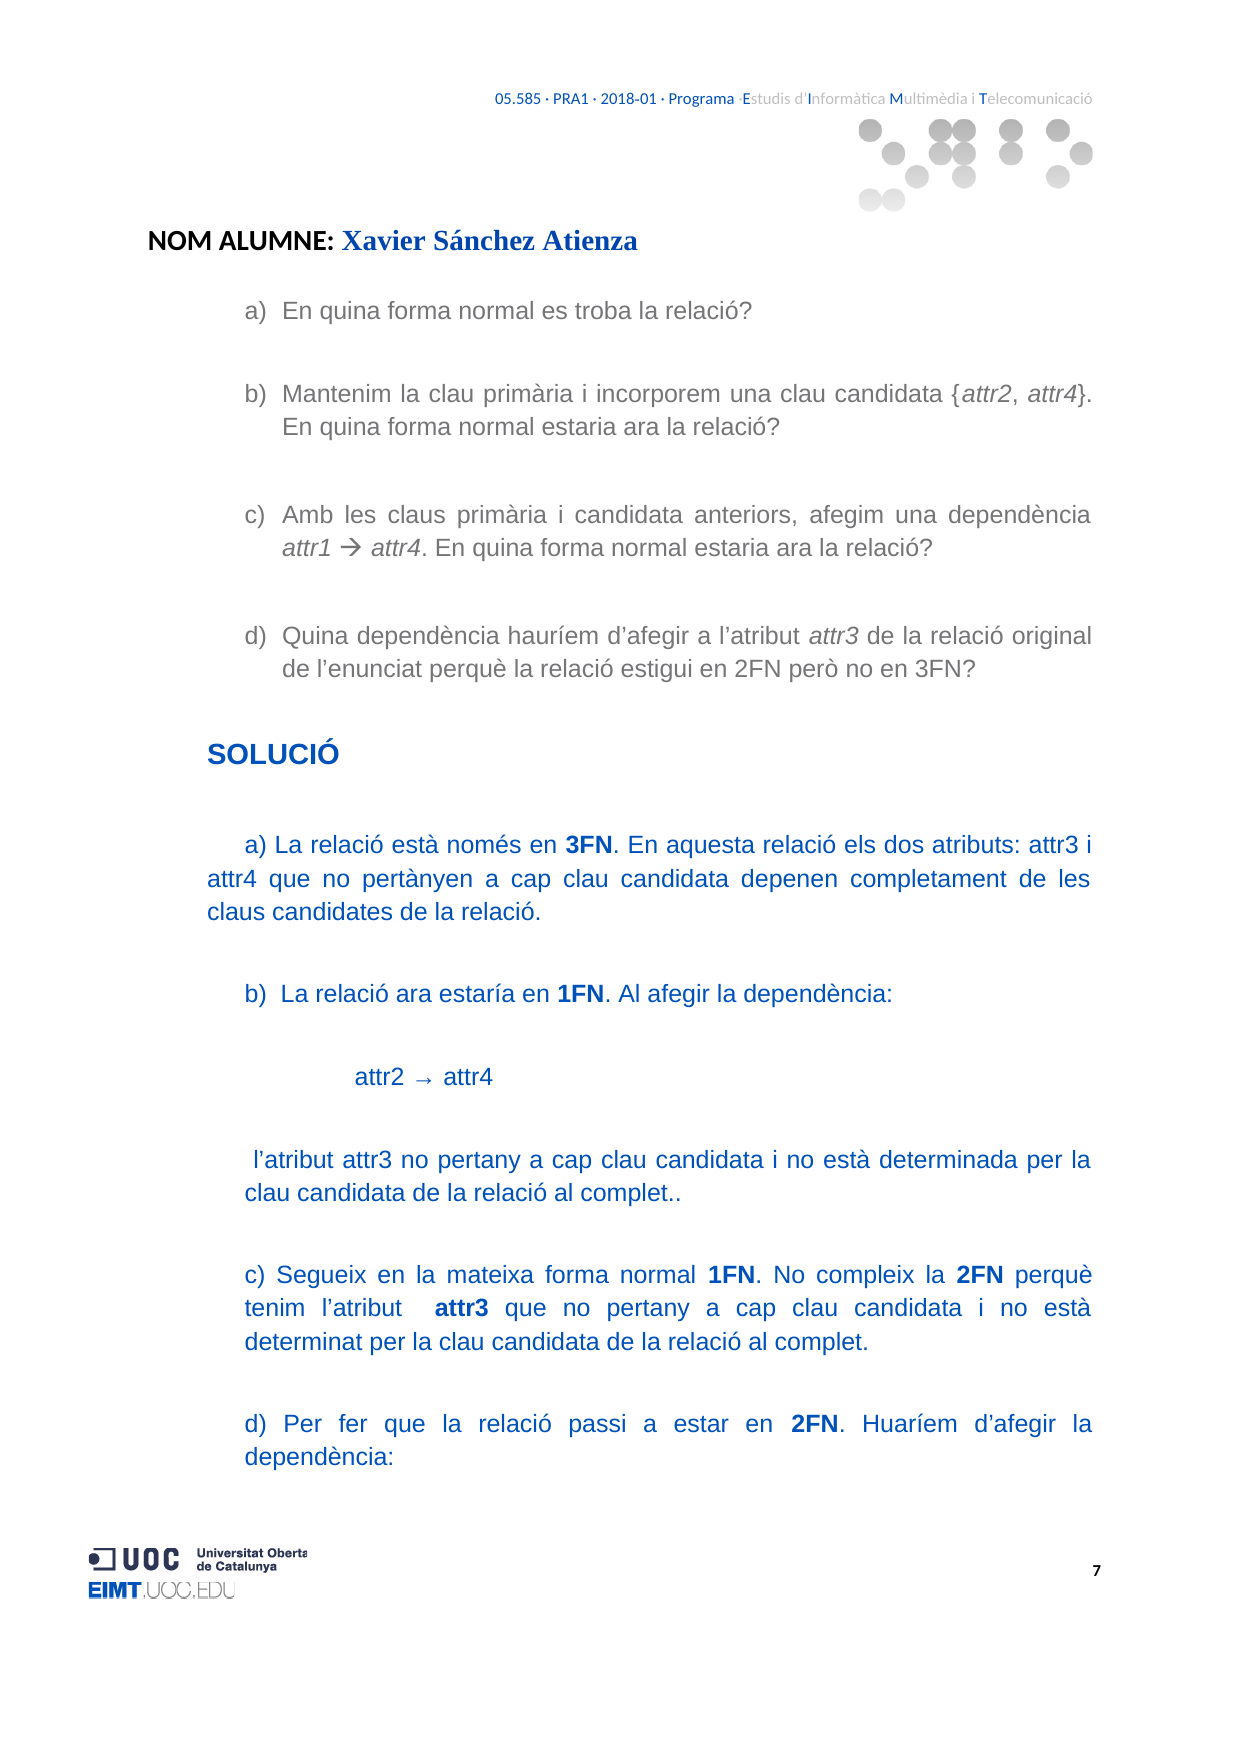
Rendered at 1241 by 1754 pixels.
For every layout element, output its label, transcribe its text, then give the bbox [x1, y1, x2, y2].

picture [858, 109, 1093, 223]
list En quina forma normal es troba la relació? [244, 296, 1092, 325]
list Amb les claus primària i candidata anteriors, afegim una dependència attr1  attr4. En quina forma normal estaria ara la relació? [244, 500, 1092, 562]
list Quina dependència hauríem d’afegir a l’atribut attr3 de la relació original de l’enunciat perquè la relació estigui en 2FN però no en 3FN? [244, 621, 1092, 683]
text c) Segueix en la mateixa forma normal 1FN. No compleix la 2FN perquè tenim l’atribut attr3 que no pertany a cap clau candidata i no està determinat per la clau candidata de la relació al complet. [244, 1260, 1092, 1355]
text a) La relació està només en 3FN. En aquesta relació els dos atributs: attr3 i attr4 que no pertànyen a cap clau candidata depenen completament de les claus candidates de la relació. [207, 831, 1092, 925]
text l’atribut attr3 no pertany a cap clau candidata i no està determinada per la clau candidata de la relació al complet.. [244, 1145, 1092, 1206]
list Mantenim la clau primària i incorporem una clau candidata {attr2, attr4}. En quina forma normal estaria ara la relació? [244, 379, 1092, 441]
text attr2 → attr4 [354, 1062, 1092, 1091]
text SOLUCIÓ [207, 737, 1092, 770]
picture [88, 1548, 308, 1573]
picture [88, 1582, 235, 1599]
text d) Per fer que la relació passi a estar en 2FN. Huaríem d’afegir la dependència: [244, 1409, 1092, 1471]
text b) La relació ara estaría en 1FN. Al afegir la dependència: [244, 979, 1092, 1008]
